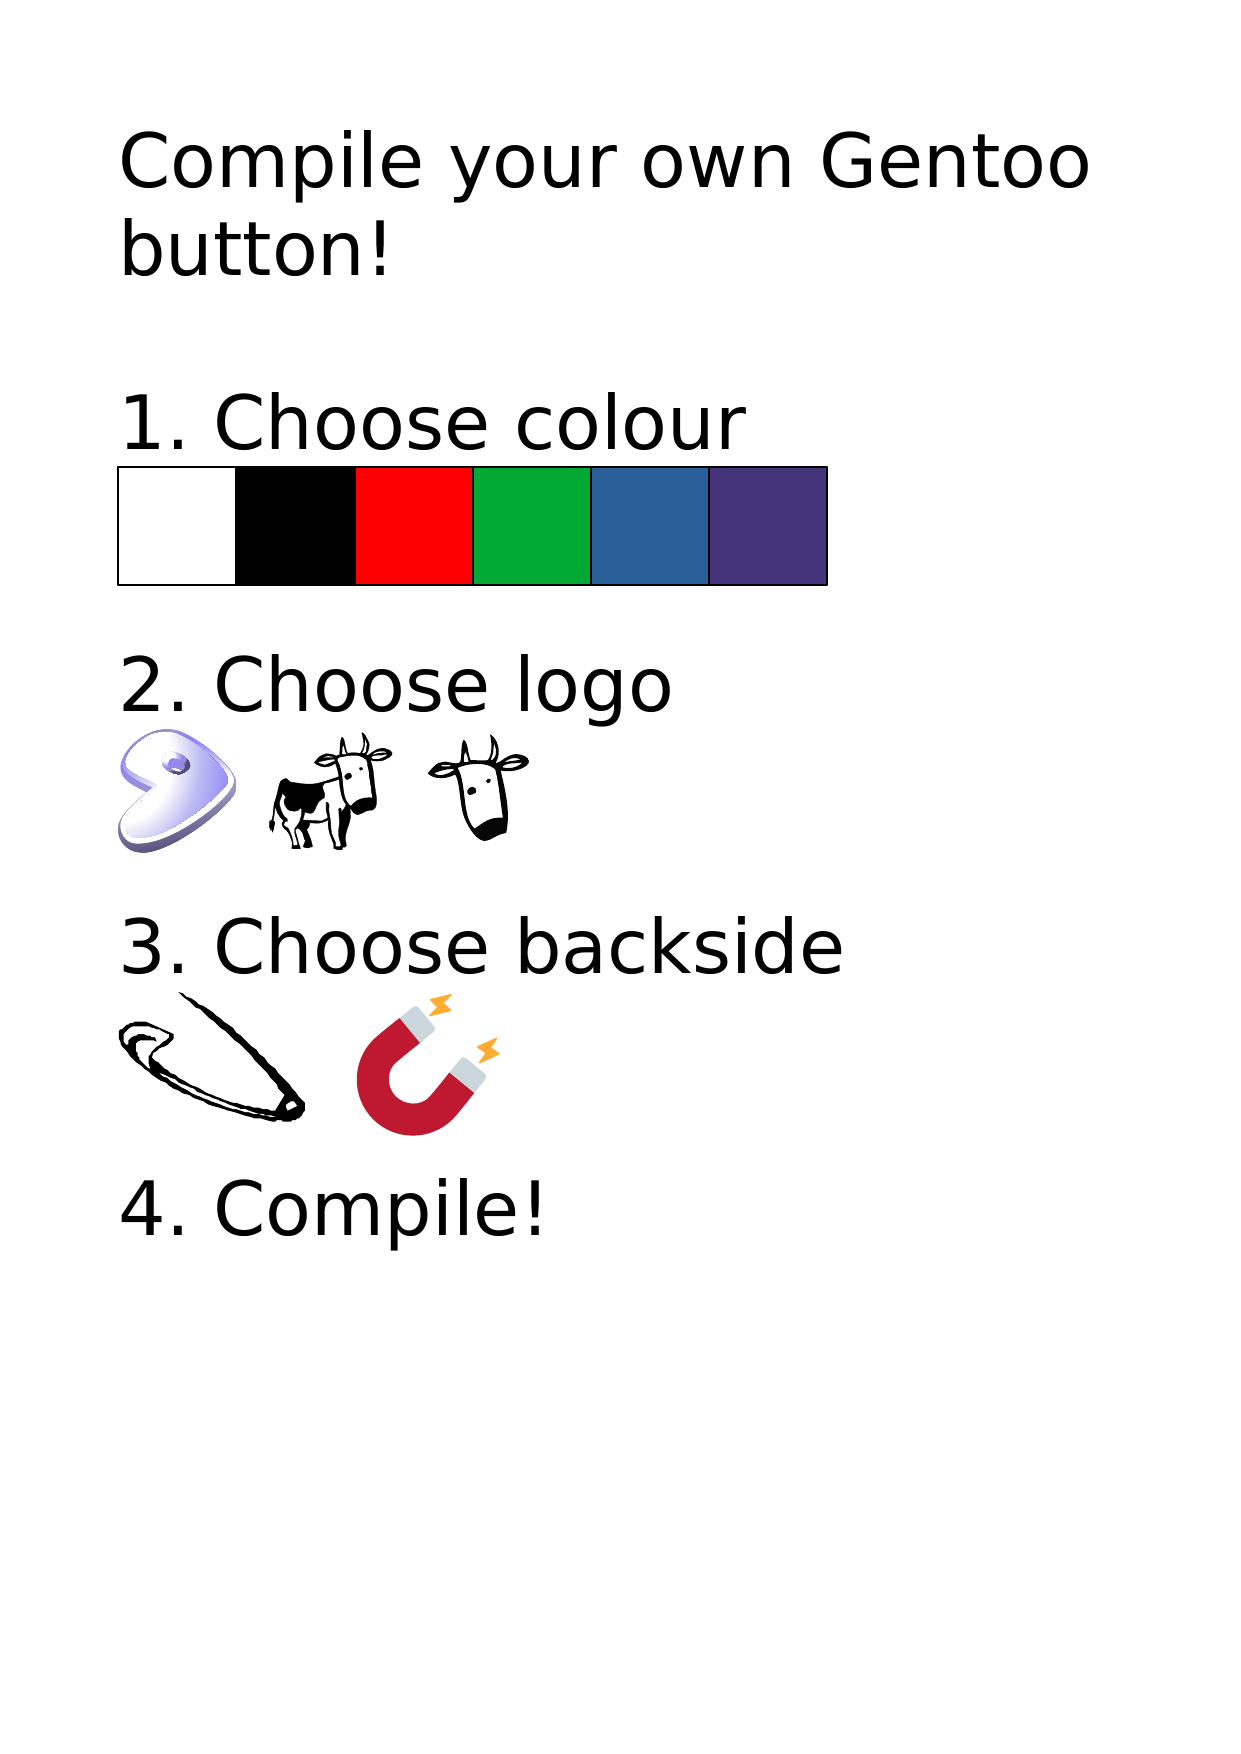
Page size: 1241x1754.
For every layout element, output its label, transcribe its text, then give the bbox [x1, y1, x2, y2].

text 2. Choose logo [118, 642, 1122, 729]
text Compile your own Gentoo button! [118, 118, 1122, 293]
text 3. Choose backside [118, 904, 1122, 991]
text 4. Compile! [118, 1166, 1122, 1253]
text 1. Choose colour [118, 380, 1122, 467]
